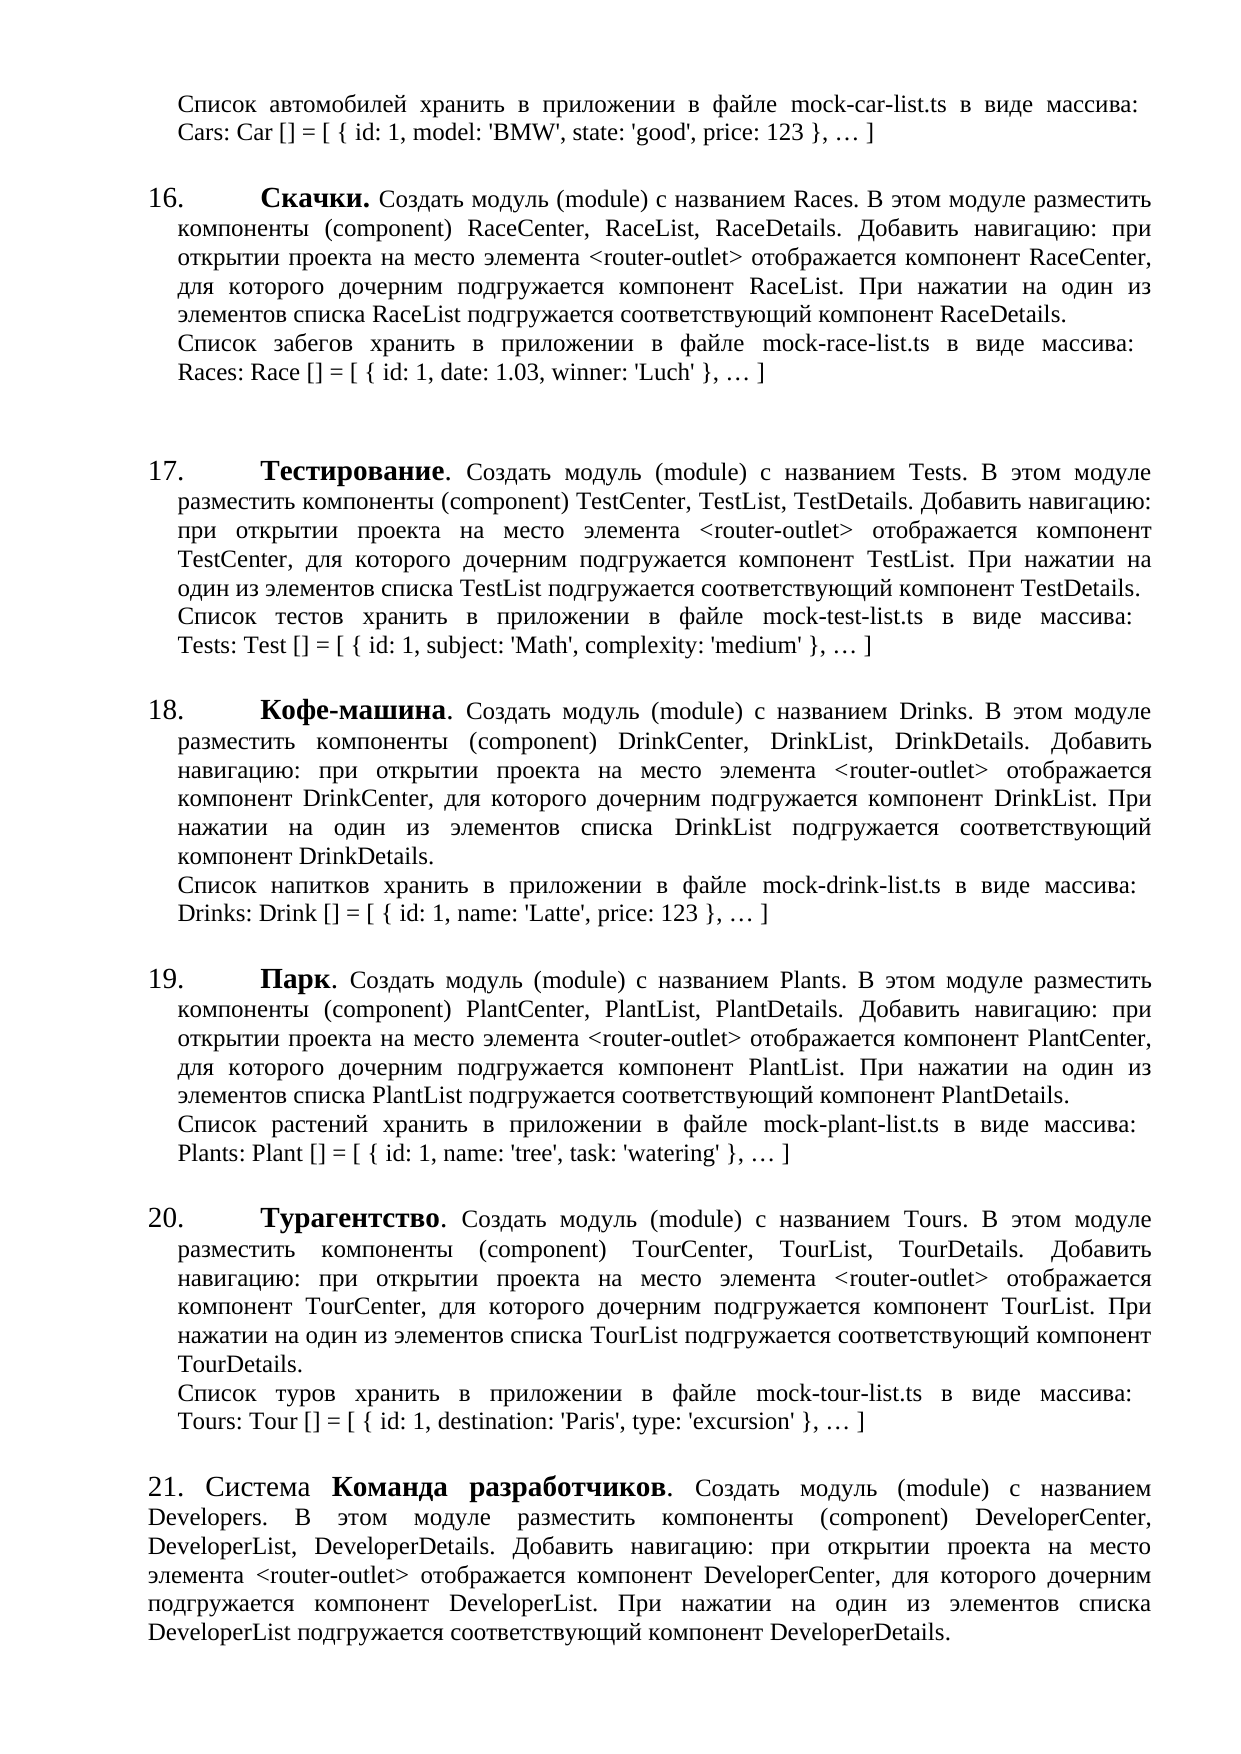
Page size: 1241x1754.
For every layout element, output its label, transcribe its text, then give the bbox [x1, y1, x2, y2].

list Турагентство. Создать модуль (module) с названием Tours. В этом модуле разместить компоненты (component) TourCenter, TourList, TourDetails. Добавить навигацию: при открытии проекта на место элемента <router-outlet> отображается компонент TourCenter, для которого дочерним подгружается компонент TourList. При нажатии на один из элементов списка TourList подгружается соответствующий компонент TourDetails. [148, 1200, 1152, 1378]
text Список туров хранить в приложении в файле mock-tour-list.ts в виде массива: Tours: Tour [] = [ { id: 1, destination: 'Paris', type: 'excursion' }, … ] [177, 1378, 1152, 1435]
list Кофе-машина. Создать модуль (module) с названием Drinks. В этом модуле разместить компоненты (component) DrinkCenter, DrinkList, DrinkDetails. Добавить навигацию: при открытии проекта на место элемента <router-outlet> отображается компонент DrinkCenter, для которого дочерним подгружается компонент DrinkList. При нажатии на один из элементов списка DrinkList подгружается соответствующий компонент DrinkDetails. [148, 692, 1152, 870]
text Список забегов хранить в приложении в файле mock-race-list.ts в виде массива: Races: Race [] = [ { id: 1, date: 1.03, winner: 'Luch' }, … ] [177, 328, 1152, 386]
text Список растений хранить в приложении в файле mock-plant-list.ts в виде массива: Plants: Plant [] = [ { id: 1, name: 'tree', task: 'watering' }, … ] [177, 1109, 1152, 1167]
text 21. Система Команда разработчиков. Создать модуль (module) с названием Developers. В этом модуле разместить компоненты (component) DeveloperCenter, DeveloperList, DeveloperDetails. Добавить навигацию: при открытии проекта на место элемента <router-outlet> отображается компонент DeveloperCenter, для которого дочерним подгружается компонент DeveloperList. При нажатии на один из элементов списка DeveloperList подгружается соответствующий компонент DeveloperDetails. [148, 1469, 1152, 1646]
text Список тестов хранить в приложении в файле mock-test-list.ts в виде массива: Tests: Test [] = [ { id: 1, subject: 'Math', complexity: 'medium' }, … ] [177, 601, 1152, 659]
list Скачки. Создать модуль (module) с названием Races. В этом модуле разместить компоненты (component) RaceCenter, RaceList, RaceDetails. Добавить навигацию: при открытии проекта на место элемента <router-outlet> отображается компонент RaceCenter, для которого дочерним подгружается компонент RaceList. При нажатии на один из элементов списка RaceList подгружается соответствующий компонент RaceDetails. [148, 180, 1152, 328]
list Парк. Создать модуль (module) с названием Plants. В этом модуле разместить компоненты (component) PlantCenter, PlantList, PlantDetails. Добавить навигацию: при открытии проекта на место элемента <router-outlet> отображается компонент PlantCenter, для которого дочерним подгружается компонент PlantList. При нажатии на один из элементов списка PlantList подгружается соответствующий компонент PlantDetails. [148, 961, 1152, 1109]
list Тестирование. Создать модуль (module) с названием Tests. В этом модуле разместить компоненты (component) TestCenter, TestList, TestDetails. Добавить навигацию: при открытии проекта на место элемента <router-outlet> отображается компонент TestCenter, для которого дочерним подгружается компонент TestList. При нажатии на один из элементов списка TestList подгружается соответствующий компонент TestDetails. [148, 453, 1152, 601]
text Список автомобилей хранить в приложении в файле mock-car-list.ts в виде массива: Cars: Car [] = [ { id: 1, model: 'BMW', state: 'good', price: 123 }, … ] [177, 89, 1152, 146]
text Список напитков хранить в приложении в файле mock-drink-list.ts в виде массива: Drinks: Drink [] = [ { id: 1, name: 'Latte', price: 123 }, … ] [177, 870, 1152, 927]
